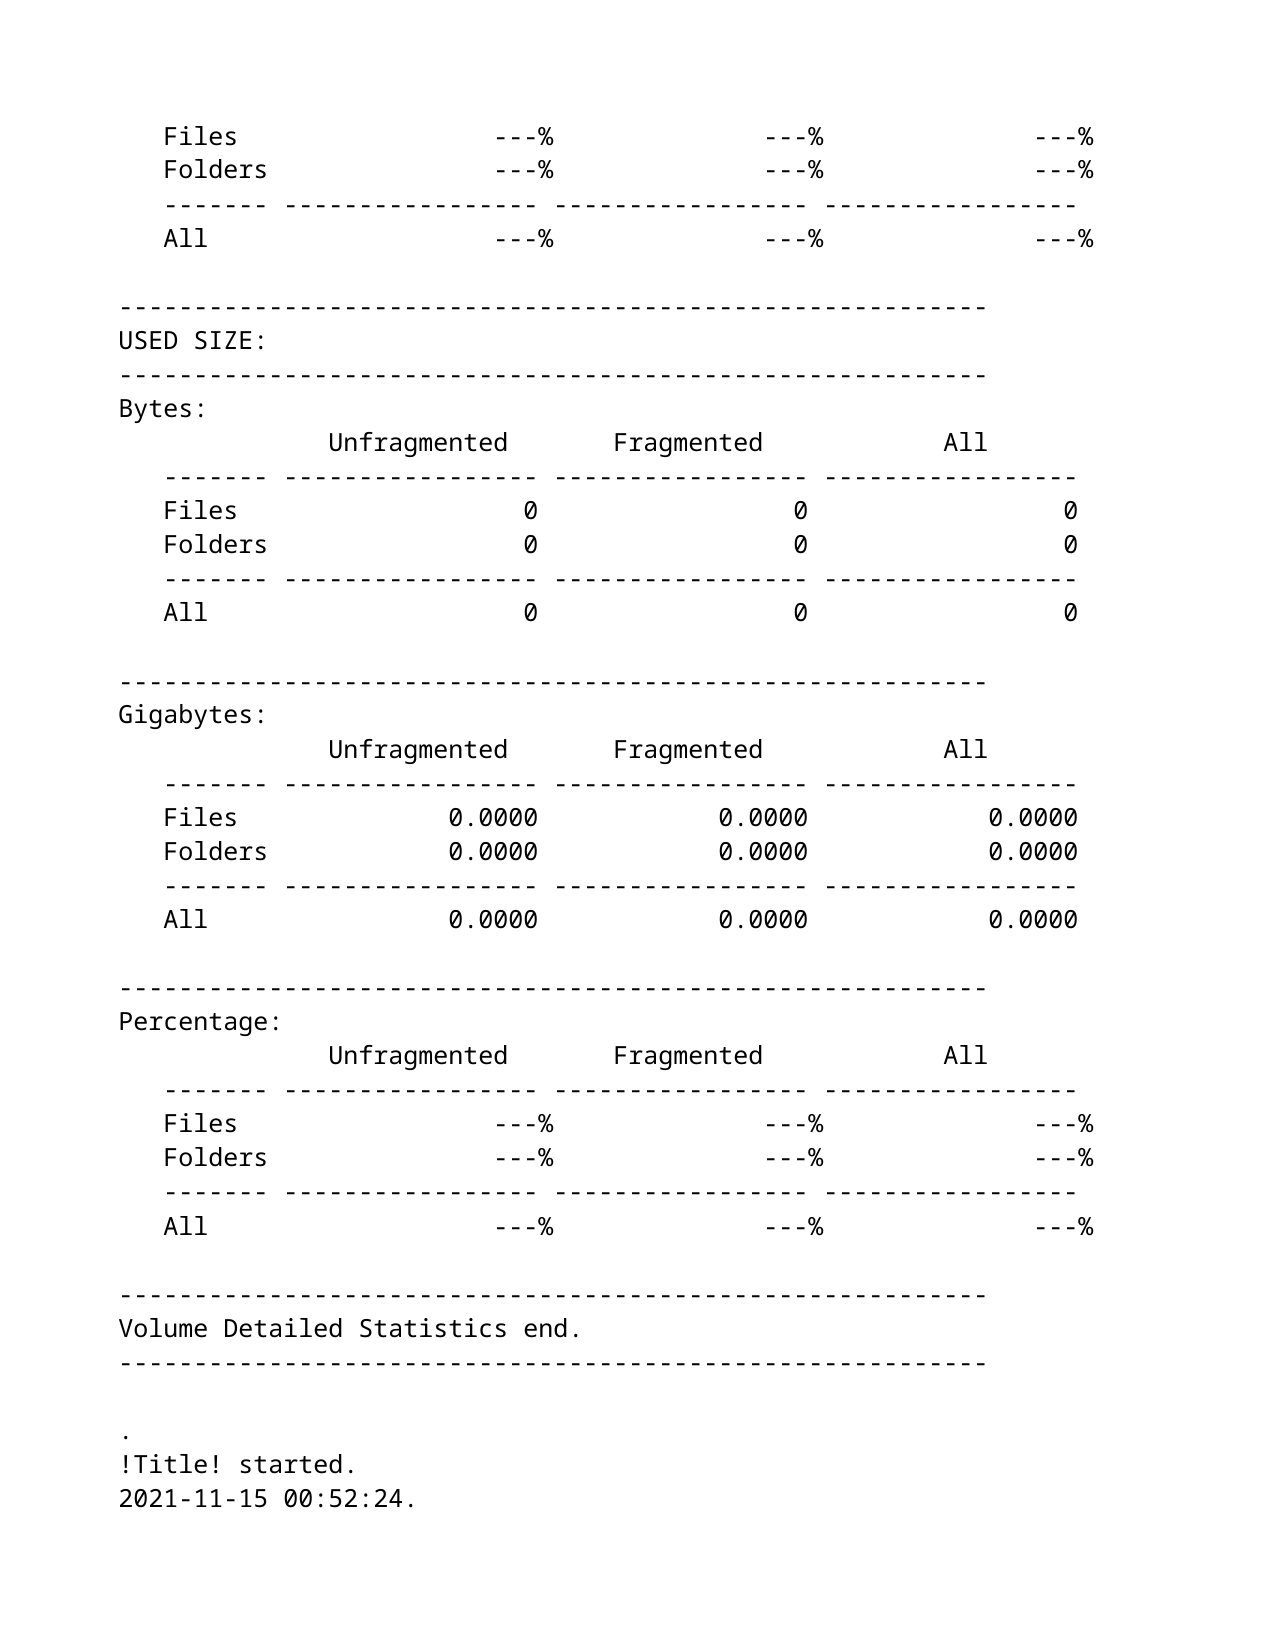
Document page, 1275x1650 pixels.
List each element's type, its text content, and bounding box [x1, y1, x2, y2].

text Gigabytes: [118, 697, 1157, 731]
text Unfragmented Fragmented All [118, 425, 1157, 459]
text ------- ----------------- ----------------- ----------------- [118, 561, 1157, 595]
text Files ---% ---% ---% [118, 118, 1157, 152]
text ---------------------------------------------------------- [118, 288, 1157, 322]
text Files 0.0000 0.0000 0.0000 [118, 799, 1157, 833]
text ------- ----------------- ----------------- ----------------- [118, 1174, 1157, 1208]
text ---------------------------------------------------------- [118, 663, 1157, 697]
text Files 0 0 0 [118, 493, 1157, 527]
text Folders ---% ---% ---% [118, 1140, 1157, 1174]
text Bytes: [118, 391, 1157, 425]
text Folders ---% ---% ---% [118, 152, 1157, 186]
text ---------------------------------------------------------- [118, 1344, 1157, 1378]
text ------- ----------------- ----------------- ----------------- [118, 459, 1157, 493]
text Percentage: [118, 1004, 1157, 1038]
text . [118, 1412, 1157, 1447]
text Folders 0.0000 0.0000 0.0000 [118, 833, 1157, 867]
text ------- ----------------- ----------------- ----------------- [118, 867, 1157, 902]
text Files ---% ---% ---% [118, 1106, 1157, 1140]
text ---------------------------------------------------------- [118, 970, 1157, 1004]
text ---------------------------------------------------------- [118, 357, 1157, 391]
text ------- ----------------- ----------------- ----------------- [118, 765, 1157, 799]
text All ---% ---% ---% [118, 220, 1157, 254]
text All 0.0000 0.0000 0.0000 [118, 902, 1157, 936]
text ---------------------------------------------------------- [118, 1276, 1157, 1310]
text !Title! started. [118, 1447, 1157, 1481]
text All ---% ---% ---% [118, 1208, 1157, 1242]
text Unfragmented Fragmented All [118, 1038, 1157, 1072]
text Volume Detailed Statistics end. [118, 1310, 1157, 1344]
text All 0 0 0 [118, 595, 1157, 629]
text ------- ----------------- ----------------- ----------------- [118, 186, 1157, 220]
text ------- ----------------- ----------------- ----------------- [118, 1072, 1157, 1106]
text Unfragmented Fragmented All [118, 731, 1157, 765]
text 2021-11-15 00:52:24. [118, 1481, 1157, 1515]
text Folders 0 0 0 [118, 527, 1157, 561]
text USED SIZE: [118, 322, 1157, 357]
